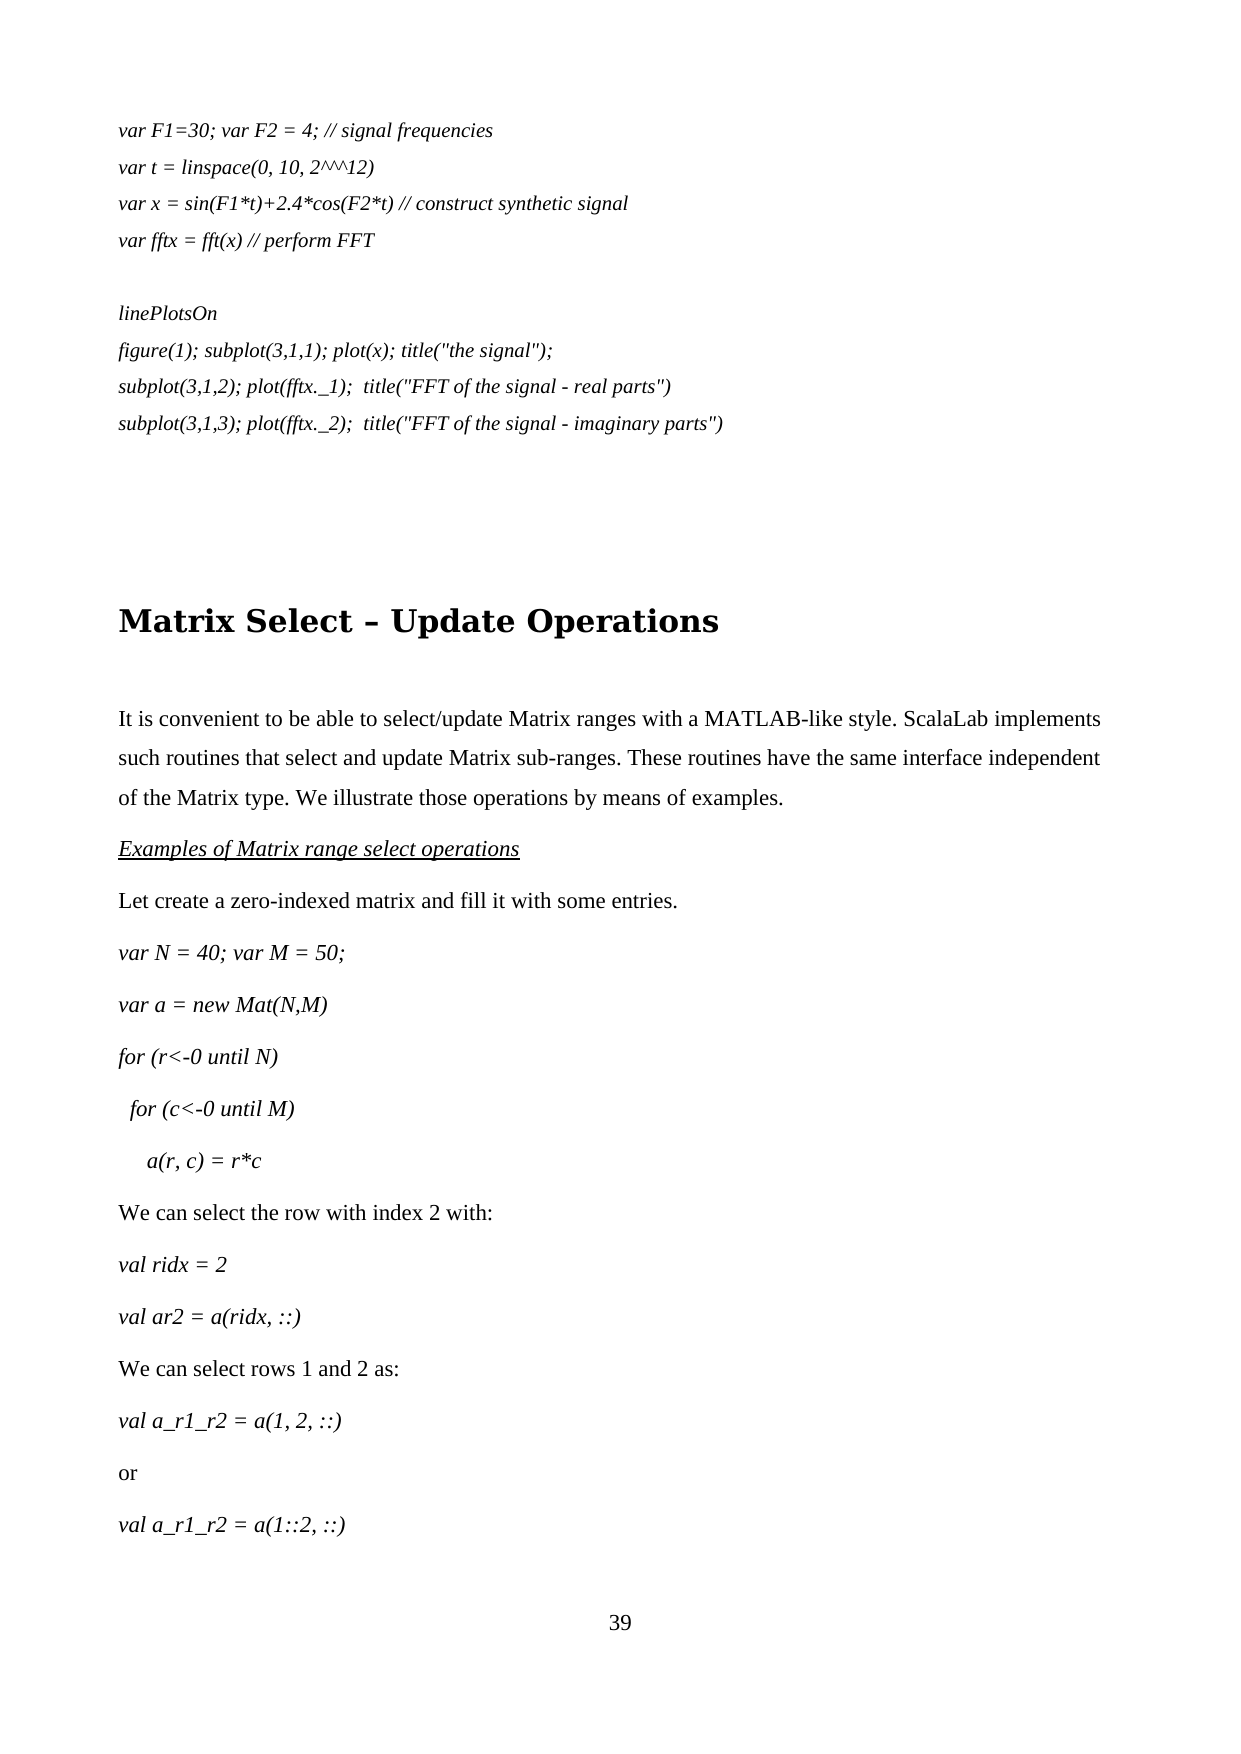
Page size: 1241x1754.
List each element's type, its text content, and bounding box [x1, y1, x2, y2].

text var N = 40; var M = 50; [118, 939, 1122, 966]
text for (c<-0 until M) [118, 1095, 1122, 1122]
text var x = sin(F1*t)+2.4*cos(F2*t) // construct synthetic signal [118, 191, 1122, 215]
text val ar2 = a(ridx, ::) [118, 1303, 1122, 1330]
text subplot(3,1,2); plot(fftx._1); title("FFT of the signal - real parts") [118, 374, 1122, 398]
text val ridx = 2 [118, 1251, 1122, 1278]
subtitle Matrix Select – Update Operations [118, 603, 1122, 640]
text var fftx = fft(x) // perform FFT [118, 228, 1122, 252]
text val a_r1_r2 = a(1::2, ::) [118, 1511, 1122, 1538]
text var t = linspace(0, 10, 2^^^12) [118, 155, 1122, 179]
text or [118, 1459, 1122, 1486]
text Let create a zero-indexed matrix and fill it with some entries. [118, 887, 1122, 914]
text We can select rows 1 and 2 as: [118, 1355, 1122, 1382]
text linePlotsOn [118, 301, 1122, 325]
text It is convenient to be able to select/update Matrix ranges with a MATLAB-like style. ScalaLab implements such routines that select and update Matrix sub-ranges. These routines have the same interface independent of the Matrix type. We illustrate those operations by means of examples. [118, 704, 1122, 810]
text Examples of Matrix range select operations [118, 836, 1122, 862]
text a(r, c) = r*c [118, 1147, 1122, 1174]
text val a_r1_r2 = a(1, 2, ::) [118, 1407, 1122, 1434]
text We can select the row with index 2 with: [118, 1199, 1122, 1226]
text figure(1); subplot(3,1,1); plot(x); title("the signal"); [118, 337, 1122, 362]
text var F1=30; var F2 = 4; // signal frequencies [118, 118, 1122, 142]
text for (r<-0 until N) [118, 1043, 1122, 1070]
text subplot(3,1,3); plot(fftx._2); title("FFT of the signal - imaginary parts") [118, 411, 1122, 435]
text var a = new Mat(N,M) [118, 991, 1122, 1018]
